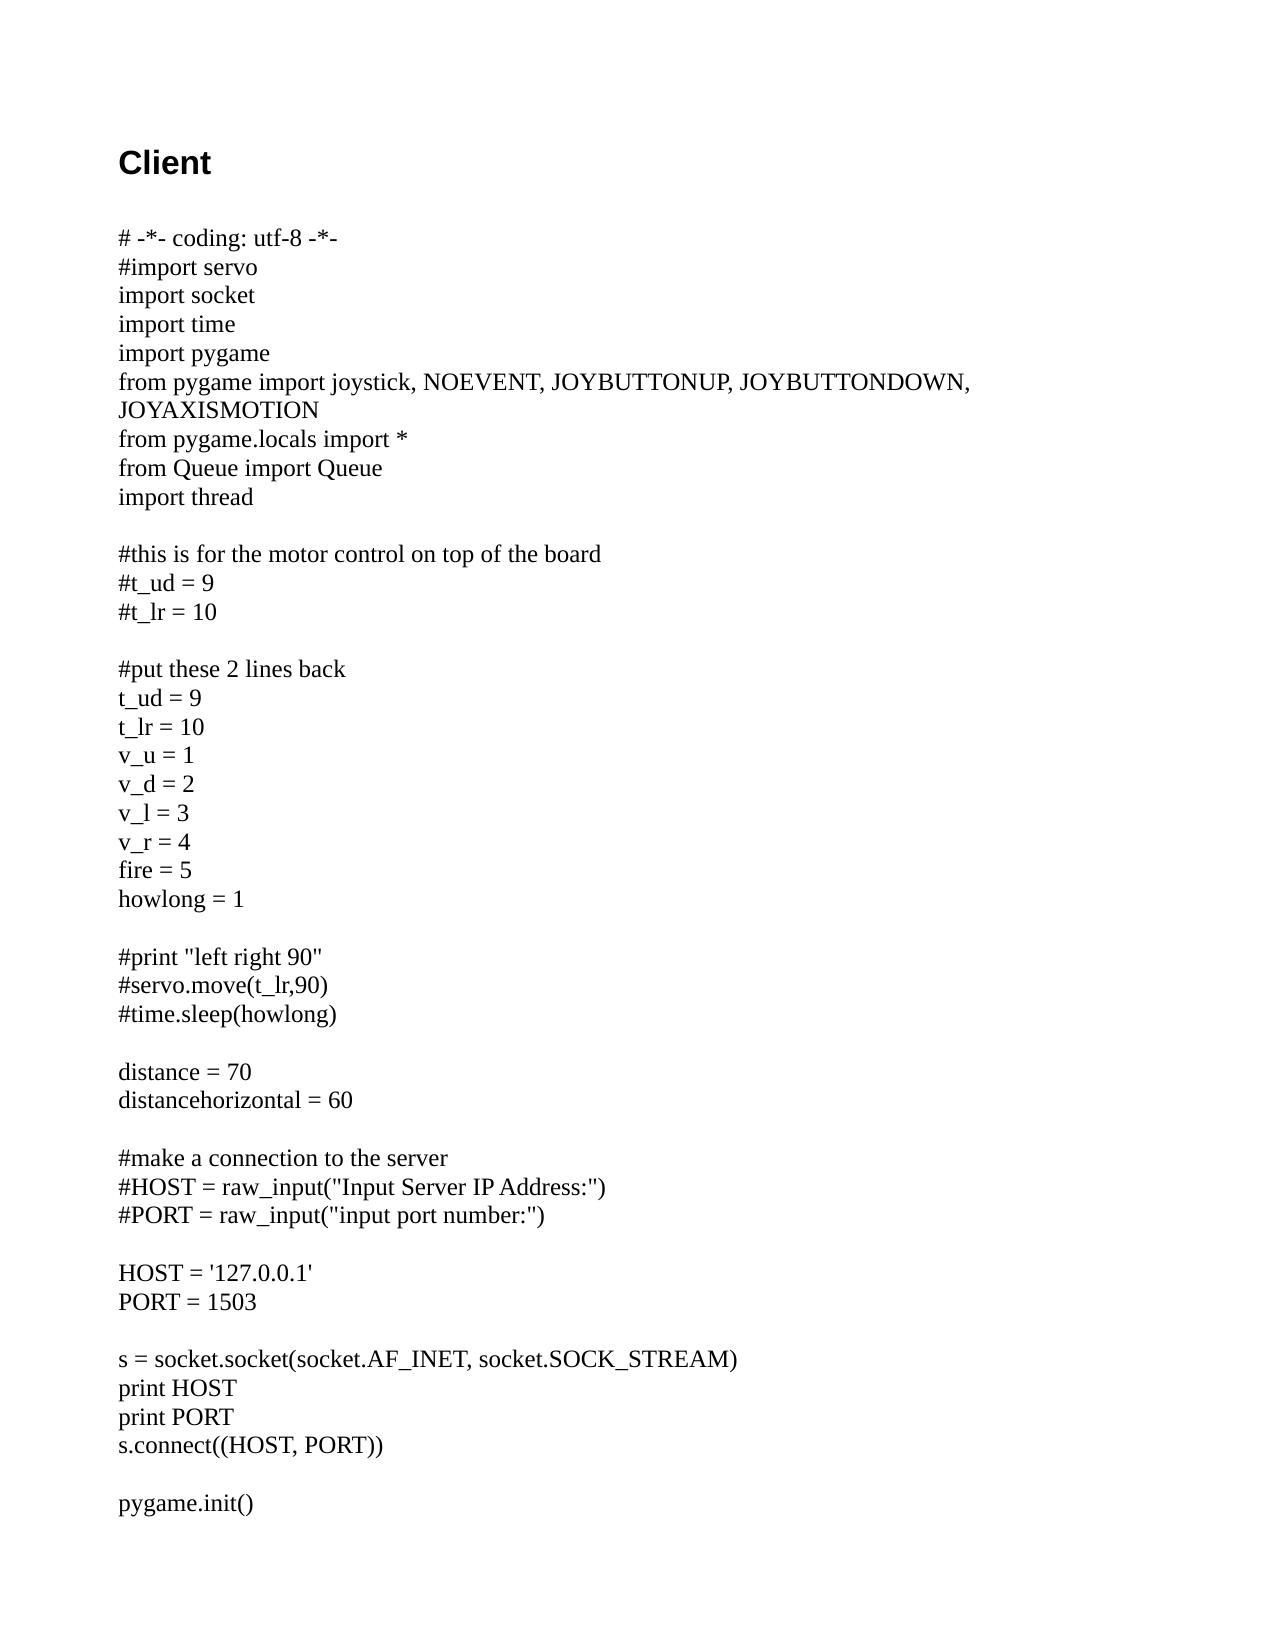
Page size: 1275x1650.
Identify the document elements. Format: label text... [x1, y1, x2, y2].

text pygame.init() [118, 1488, 1157, 1517]
text #import servo [118, 252, 1157, 281]
text print HOST [118, 1373, 1157, 1402]
text # -*- coding: utf-8 -*- [118, 223, 1157, 252]
text #t_lr = 10 [118, 597, 1157, 626]
text #PORT = raw_input("input port number:") [118, 1201, 1157, 1229]
text from Queue import Queue [118, 453, 1157, 482]
text #time.sleep(howlong) [118, 999, 1157, 1028]
text import thread [118, 482, 1157, 511]
text s.connect((HOST, PORT)) [118, 1431, 1157, 1459]
text import pygame [118, 338, 1157, 367]
text #print "left right 90" [118, 942, 1157, 971]
text t_ud = 9 [118, 683, 1157, 712]
text #HOST = raw_input("Input Server IP Address:") [118, 1172, 1157, 1201]
text distancehorizontal = 60 [118, 1086, 1157, 1114]
text v_d = 2 [118, 769, 1157, 798]
text fire = 5 [118, 856, 1157, 884]
text #t_ud = 9 [118, 568, 1157, 597]
text #put these 2 lines back [118, 654, 1157, 683]
text v_u = 1 [118, 741, 1157, 769]
text import socket [118, 281, 1157, 309]
text print PORT [118, 1402, 1157, 1431]
text #servo.move(t_lr,90) [118, 971, 1157, 999]
text from pygame import joystick, NOEVENT, JOYBUTTONUP, JOYBUTTONDOWN, JOYAXISMOTION [118, 367, 1157, 424]
text howlong = 1 [118, 884, 1157, 913]
text v_r = 4 [118, 827, 1157, 856]
text v_l = 3 [118, 798, 1157, 827]
subtitle Client [118, 143, 1157, 182]
text distance = 70 [118, 1057, 1157, 1086]
text t_lr = 10 [118, 712, 1157, 741]
text s = socket.socket(socket.AF_INET, socket.SOCK_STREAM) [118, 1344, 1157, 1373]
text import time [118, 309, 1157, 338]
text #make a connection to the server [118, 1143, 1157, 1172]
text #this is for the motor control on top of the board [118, 539, 1157, 568]
text PORT = 1503 [118, 1287, 1157, 1316]
text HOST = '127.0.0.1' [118, 1258, 1157, 1287]
text from pygame.locals import * [118, 424, 1157, 453]
